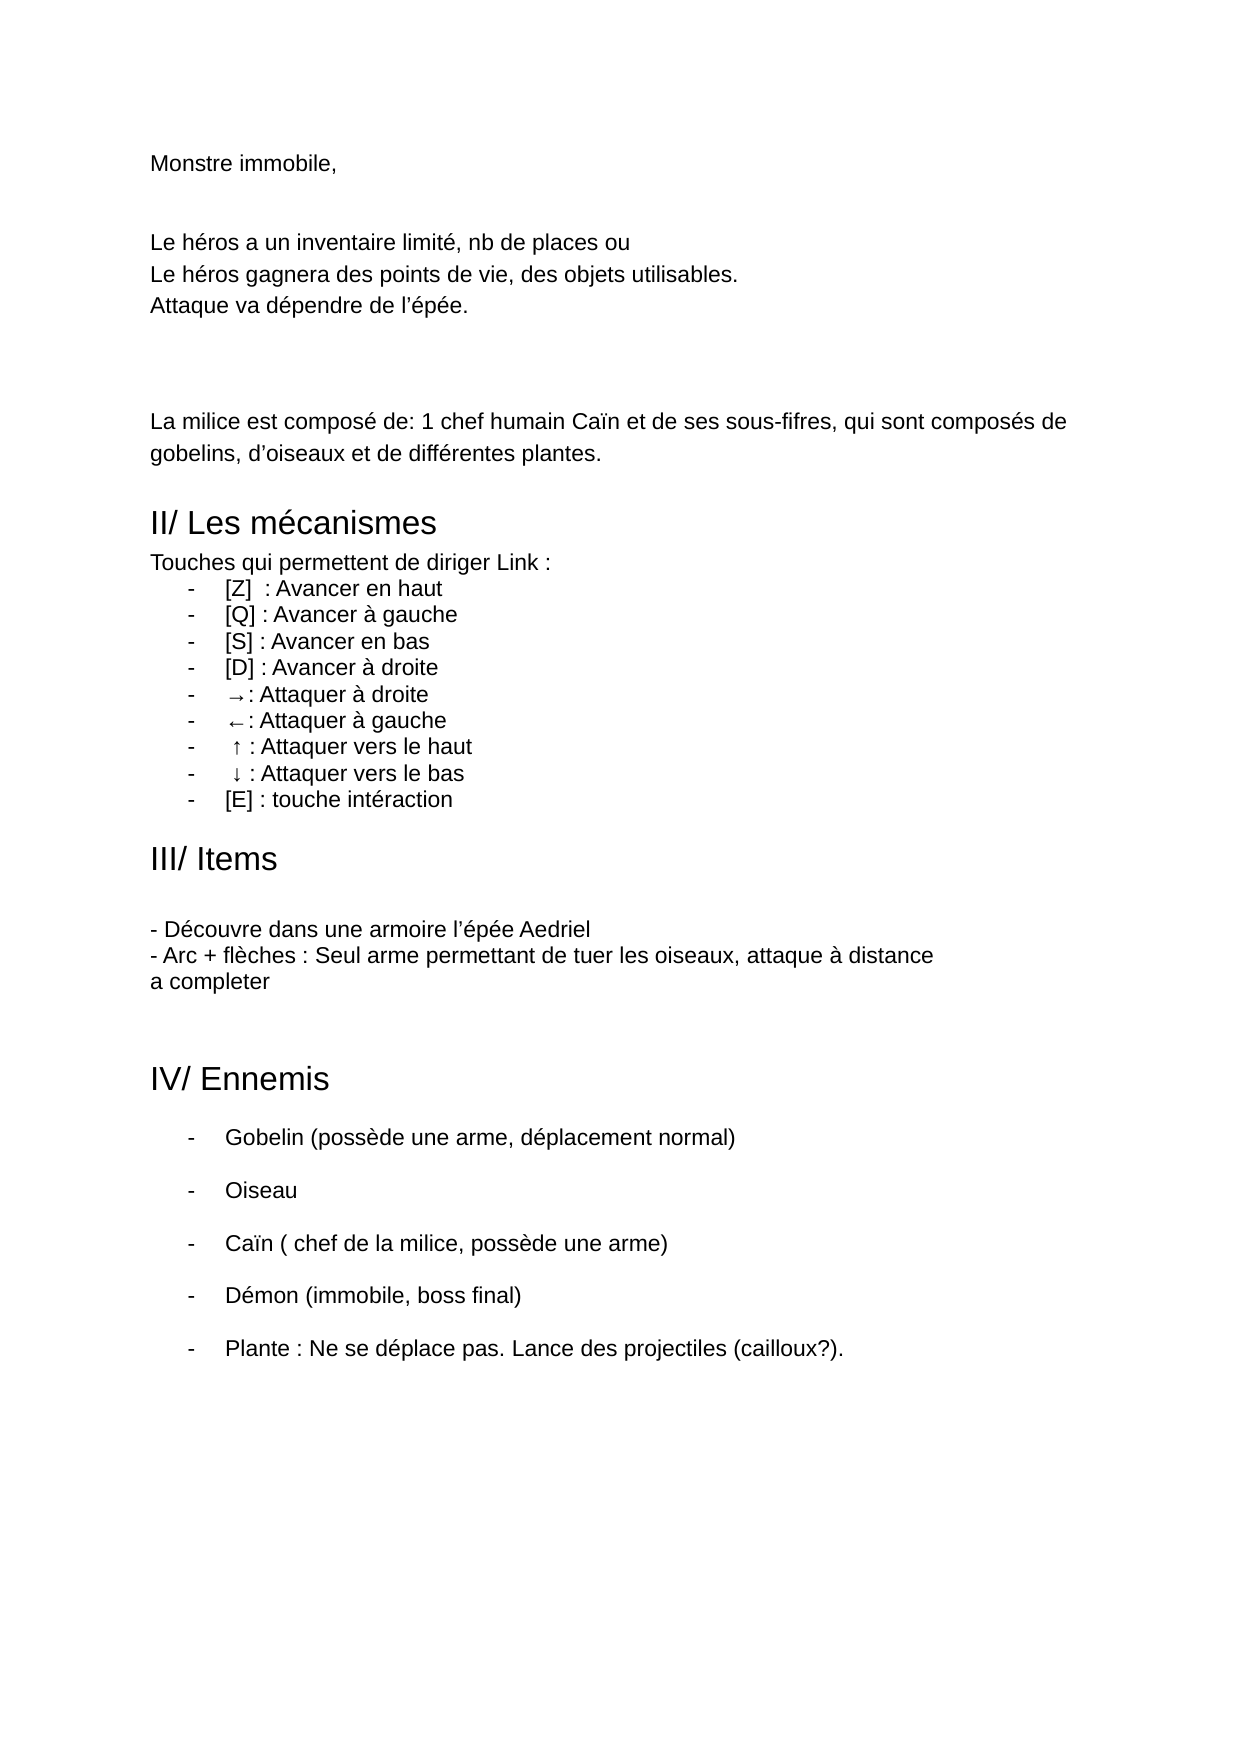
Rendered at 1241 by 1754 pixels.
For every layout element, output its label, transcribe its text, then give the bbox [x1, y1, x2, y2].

text Touches qui permettent de diriger Link : [150, 549, 1090, 575]
list Démon (immobile, boss final) [187, 1282, 1090, 1309]
text Le héros gagnera des points de vie, des objets utilisables. [150, 261, 1090, 287]
list Plante : Ne se déplace pas. Lance des projectiles (cailloux?). [187, 1335, 1090, 1361]
list [Q] : Avancer à gauche [187, 601, 1090, 628]
text IV/ Ennemis [150, 1059, 1090, 1098]
text II/ Les mécanismes [150, 503, 1090, 541]
text - Découvre dans une armoire l’épée Aedriel [150, 916, 1090, 942]
list Gobelin (possède une arme, déplacement normal) [187, 1124, 1090, 1151]
list Oiseau [187, 1177, 1090, 1203]
list [Z] : Avancer en haut [187, 575, 1090, 601]
list ↑ : Attaquer vers le haut [187, 733, 1090, 759]
list ←: Attaquer à gauche [187, 707, 1090, 733]
text La milice est composé de: 1 chef humain Caïn et de ses sous-fifres, qui sont composés de gobelins, d’oiseaux et de différentes plantes. [150, 408, 1090, 466]
list [D] : Avancer à droite [187, 654, 1090, 681]
text - Arc + flèches : Seul arme permettant de tuer les oiseaux, attaque à distance [150, 942, 1090, 968]
text Attaque va dépendre de l’épée. [150, 292, 1090, 318]
text a completer [150, 968, 1090, 994]
list Caïn ( chef de la milice, possède une arme) [187, 1229, 1090, 1256]
list [S] : Avancer en bas [187, 628, 1090, 654]
list [E] : touche intéraction [187, 786, 1090, 812]
text Monstre immobile, [150, 150, 1090, 176]
list ↓ : Attaquer vers le bas [187, 759, 1090, 786]
list →: Attaquer à droite [187, 681, 1090, 707]
text Le héros a un inventaire limité, nb de places ou [150, 229, 1090, 255]
text III/ Items [150, 839, 1090, 877]
